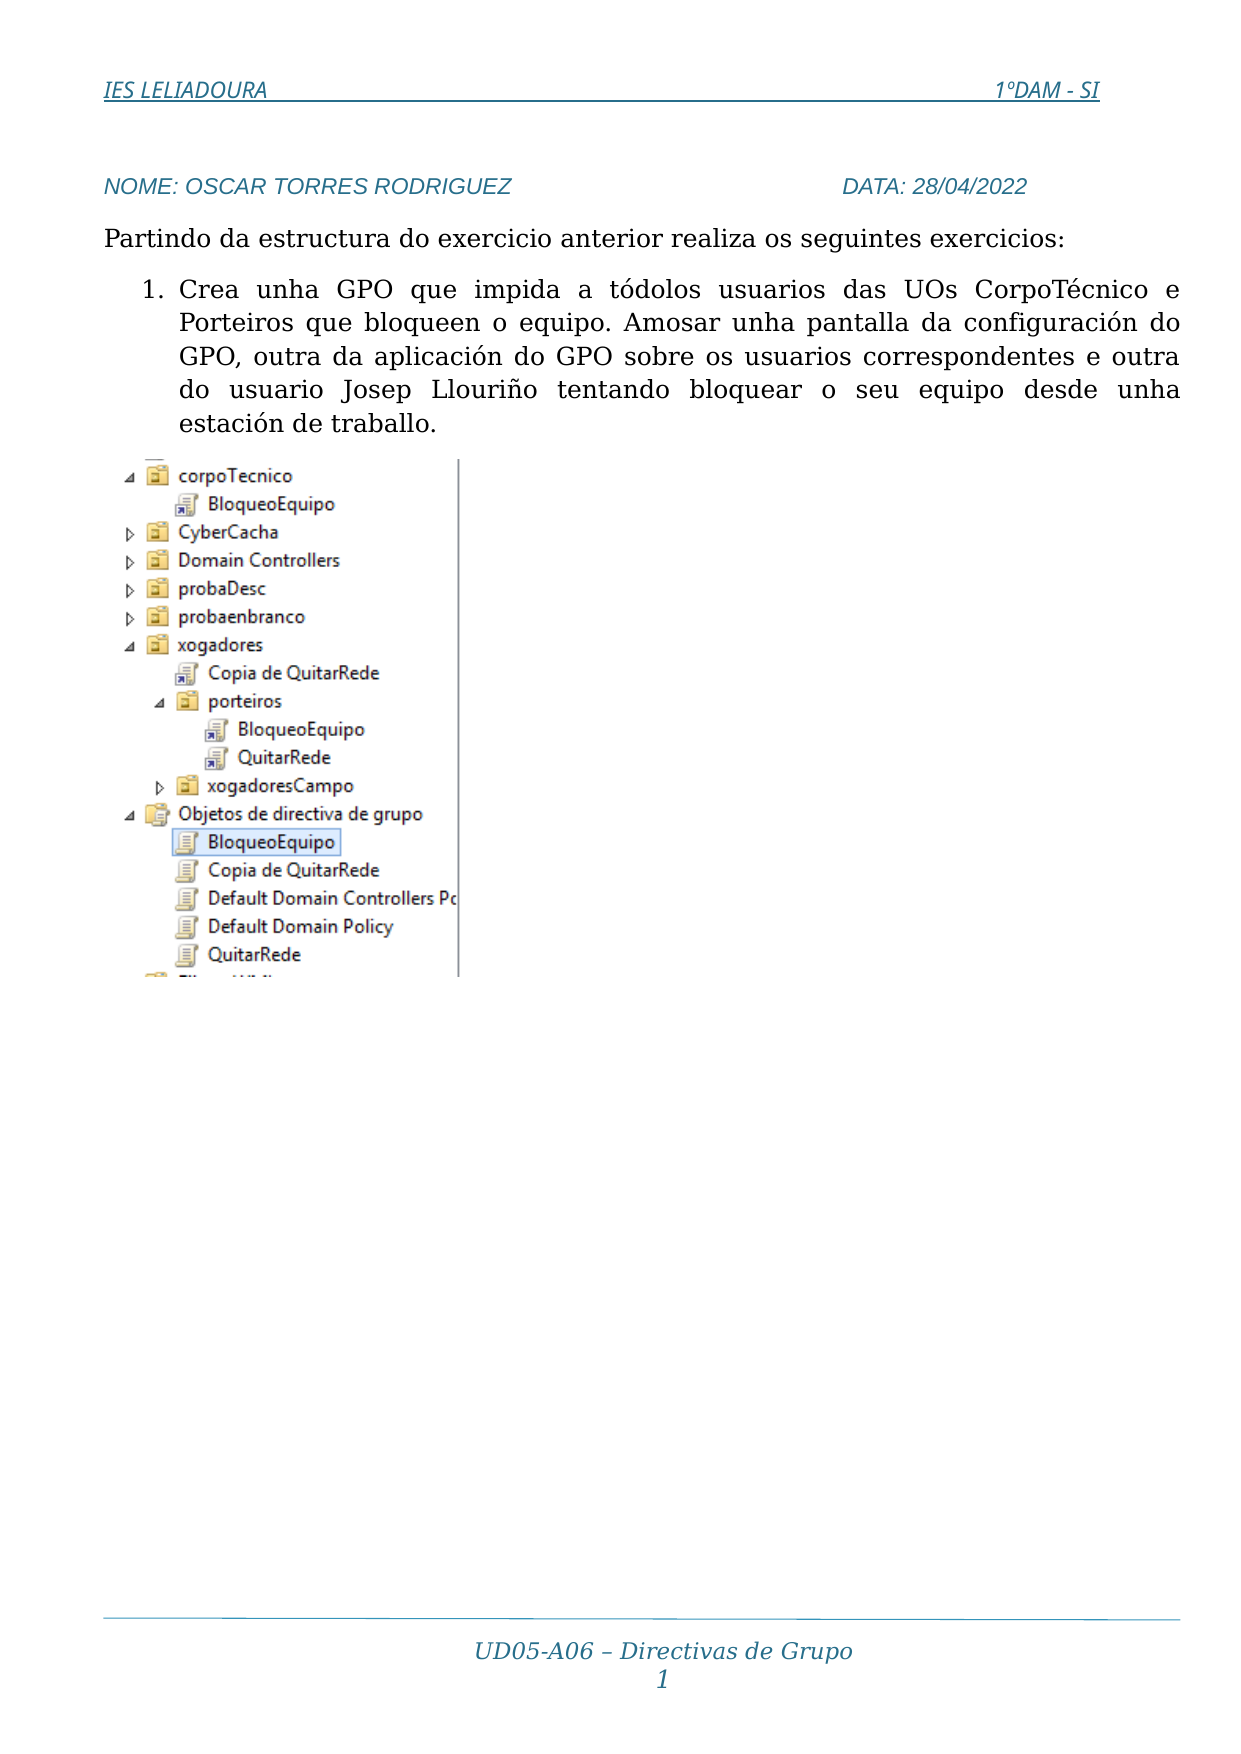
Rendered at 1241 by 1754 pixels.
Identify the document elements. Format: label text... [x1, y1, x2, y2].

text Partindo da estructura do exercicio anterior realiza os seguintes exercicios: [103, 224, 1181, 254]
subtitle NOME: OSCAR TORRES RODRIGUEZ DATA: 28/04/2022 [103, 173, 1181, 199]
list Crea unha GPO que impida a tódolos usuarios das UOs CorpoTécnico e Porteiros que bloqueen o equipo. Amosar unha pantalla da configuración do GPO, outra da aplicación do GPO sobre os usuarios correspondentes e outra do usuario Josep Llouriño tentando bloquear o seu equipo desde unha estación de traballo. [141, 275, 1181, 438]
